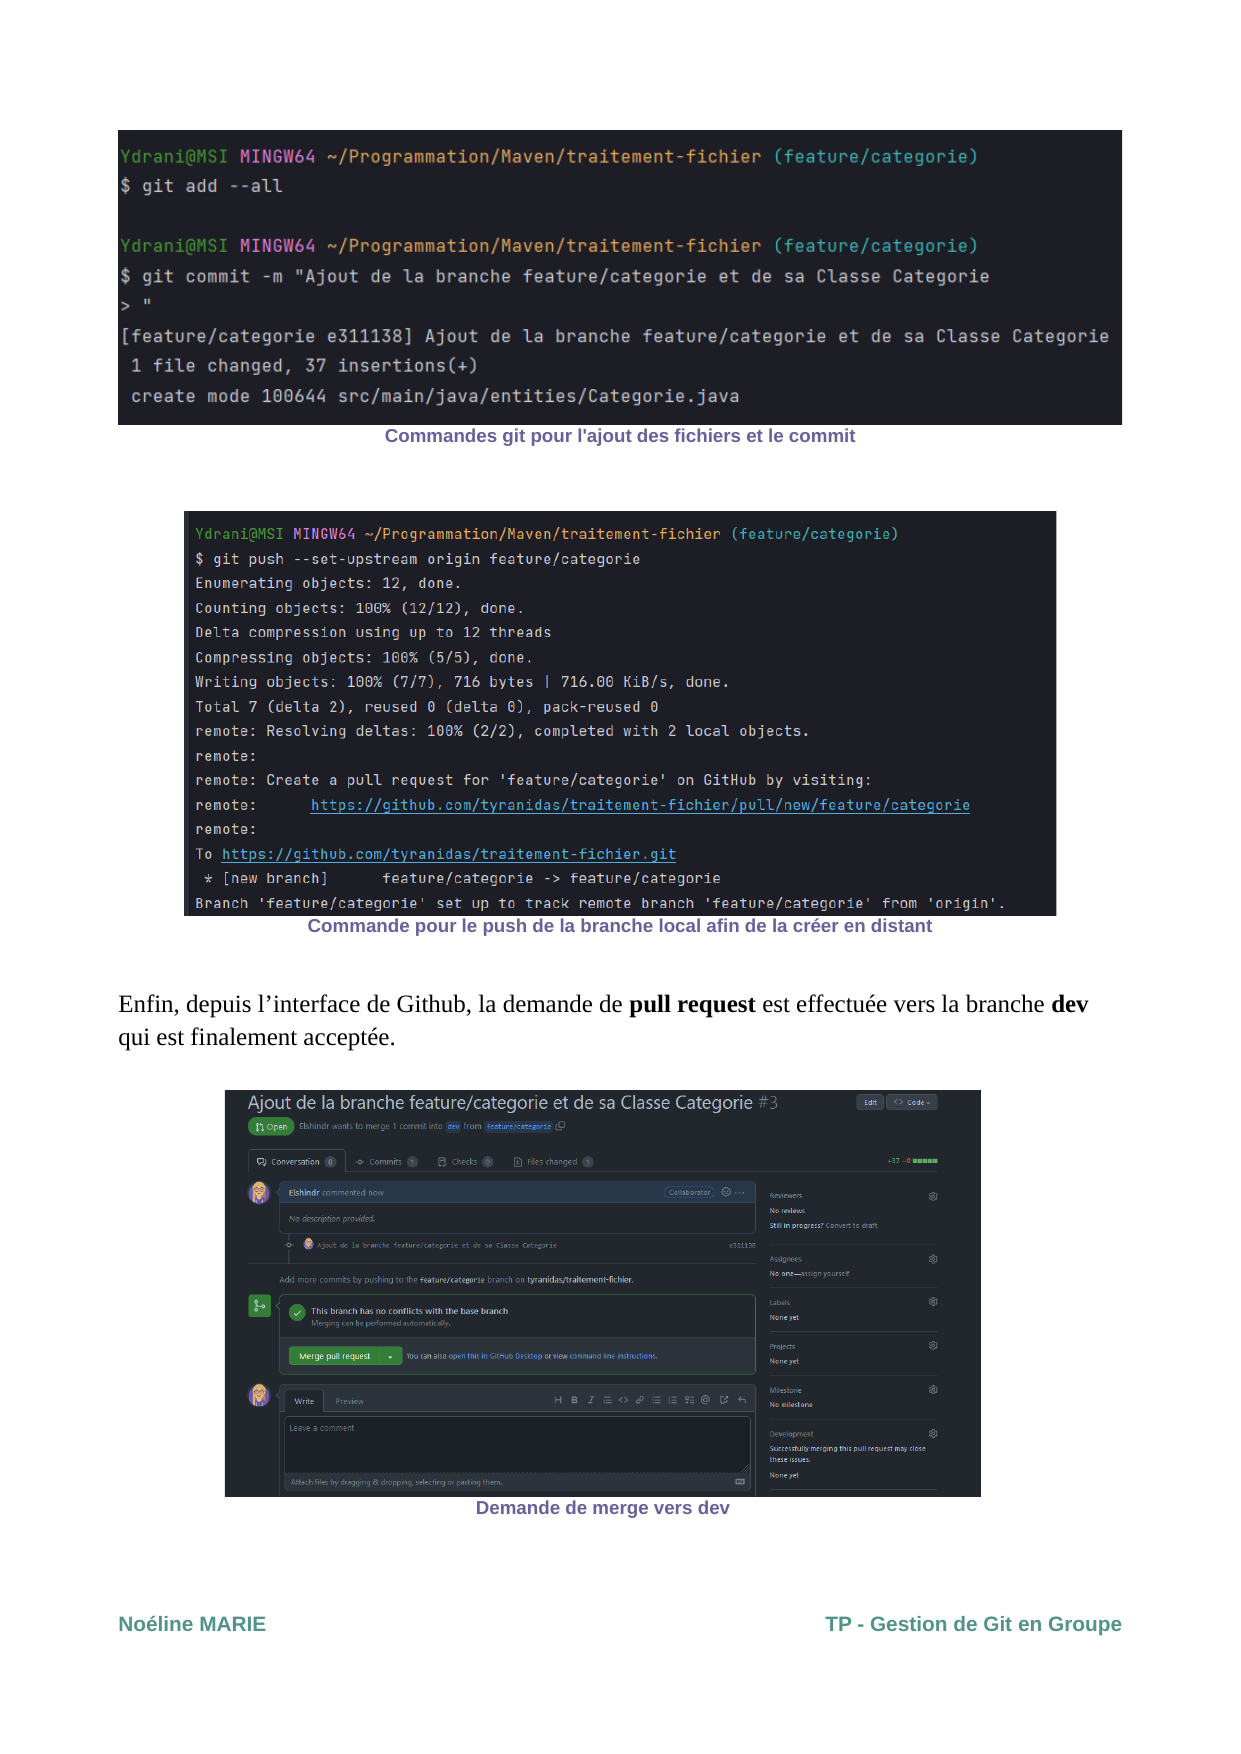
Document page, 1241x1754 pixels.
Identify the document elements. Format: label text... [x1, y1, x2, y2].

picture [118, 130, 1123, 425]
text Enfin, depuis l’interface de Github, la demande de pull request est effectuée vers la branche dev qui est finalement acceptée. [118, 989, 1122, 1051]
picture [224, 1090, 981, 1497]
picture [184, 511, 1057, 916]
text [225, 1078, 981, 1090]
text Commandes git pour l'ajout des fichiers et le commit [118, 425, 1122, 447]
text Commande pour le push de la branche local afin de la créer en distant [184, 916, 1056, 937]
text Demande de merge vers dev [225, 1497, 981, 1518]
